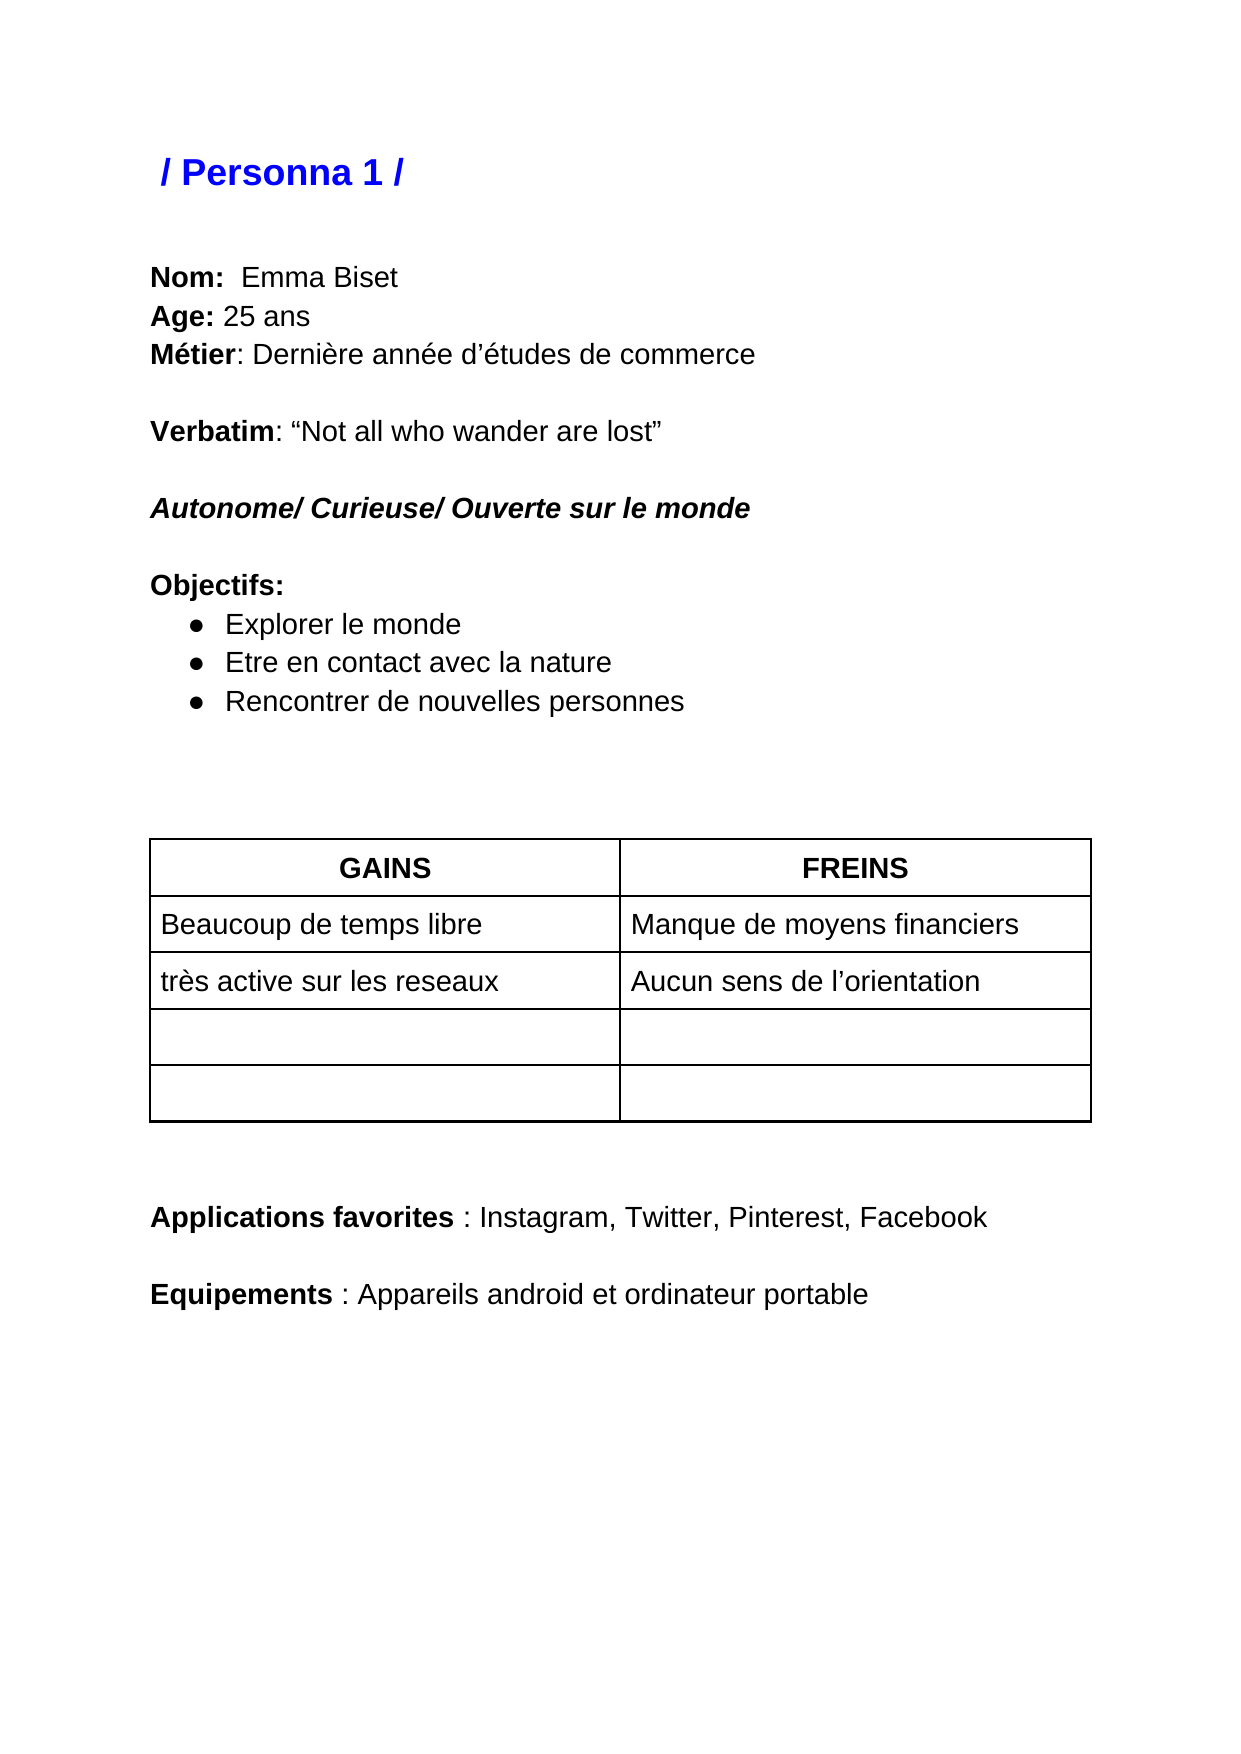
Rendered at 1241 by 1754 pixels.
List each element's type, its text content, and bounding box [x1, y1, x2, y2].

table_cell Beaucoup de temps libre [151, 897, 619, 951]
text Verbatim: “Not all who wander are lost” [150, 414, 1090, 448]
table_cell Aucun sens de l’orientation [621, 953, 1090, 1007]
text Applications favorites : Instagram, Twitter, Pinterest, Facebook [150, 1199, 1090, 1233]
text Objectifs: [150, 568, 1090, 602]
table_cell [621, 1066, 1090, 1120]
table_cell très active sur les reseaux [151, 953, 619, 1007]
text Equipements : Appareils android et ordinateur portable [150, 1277, 1090, 1310]
text Age: 25 ans [150, 298, 1090, 332]
table_header GAINS [151, 840, 619, 894]
table_cell Manque de moyens financiers [621, 897, 1090, 951]
table_header FREINS [621, 840, 1090, 894]
text Métier: Dernière année d’études de commerce [150, 337, 1090, 371]
text Nom: Emma Biset [150, 260, 1090, 293]
table_cell [151, 1066, 619, 1120]
text / Personna 1 / [150, 150, 1090, 193]
list Etre en contact avec la nature [187, 645, 1090, 679]
list Explorer le monde [187, 607, 1090, 640]
table_cell [151, 1010, 619, 1064]
list Rencontrer de nouvelles personnes [187, 684, 1090, 717]
text Autonome/ Curieuse/ Ouverte sur le monde [150, 491, 1090, 525]
table_cell [621, 1010, 1090, 1064]
